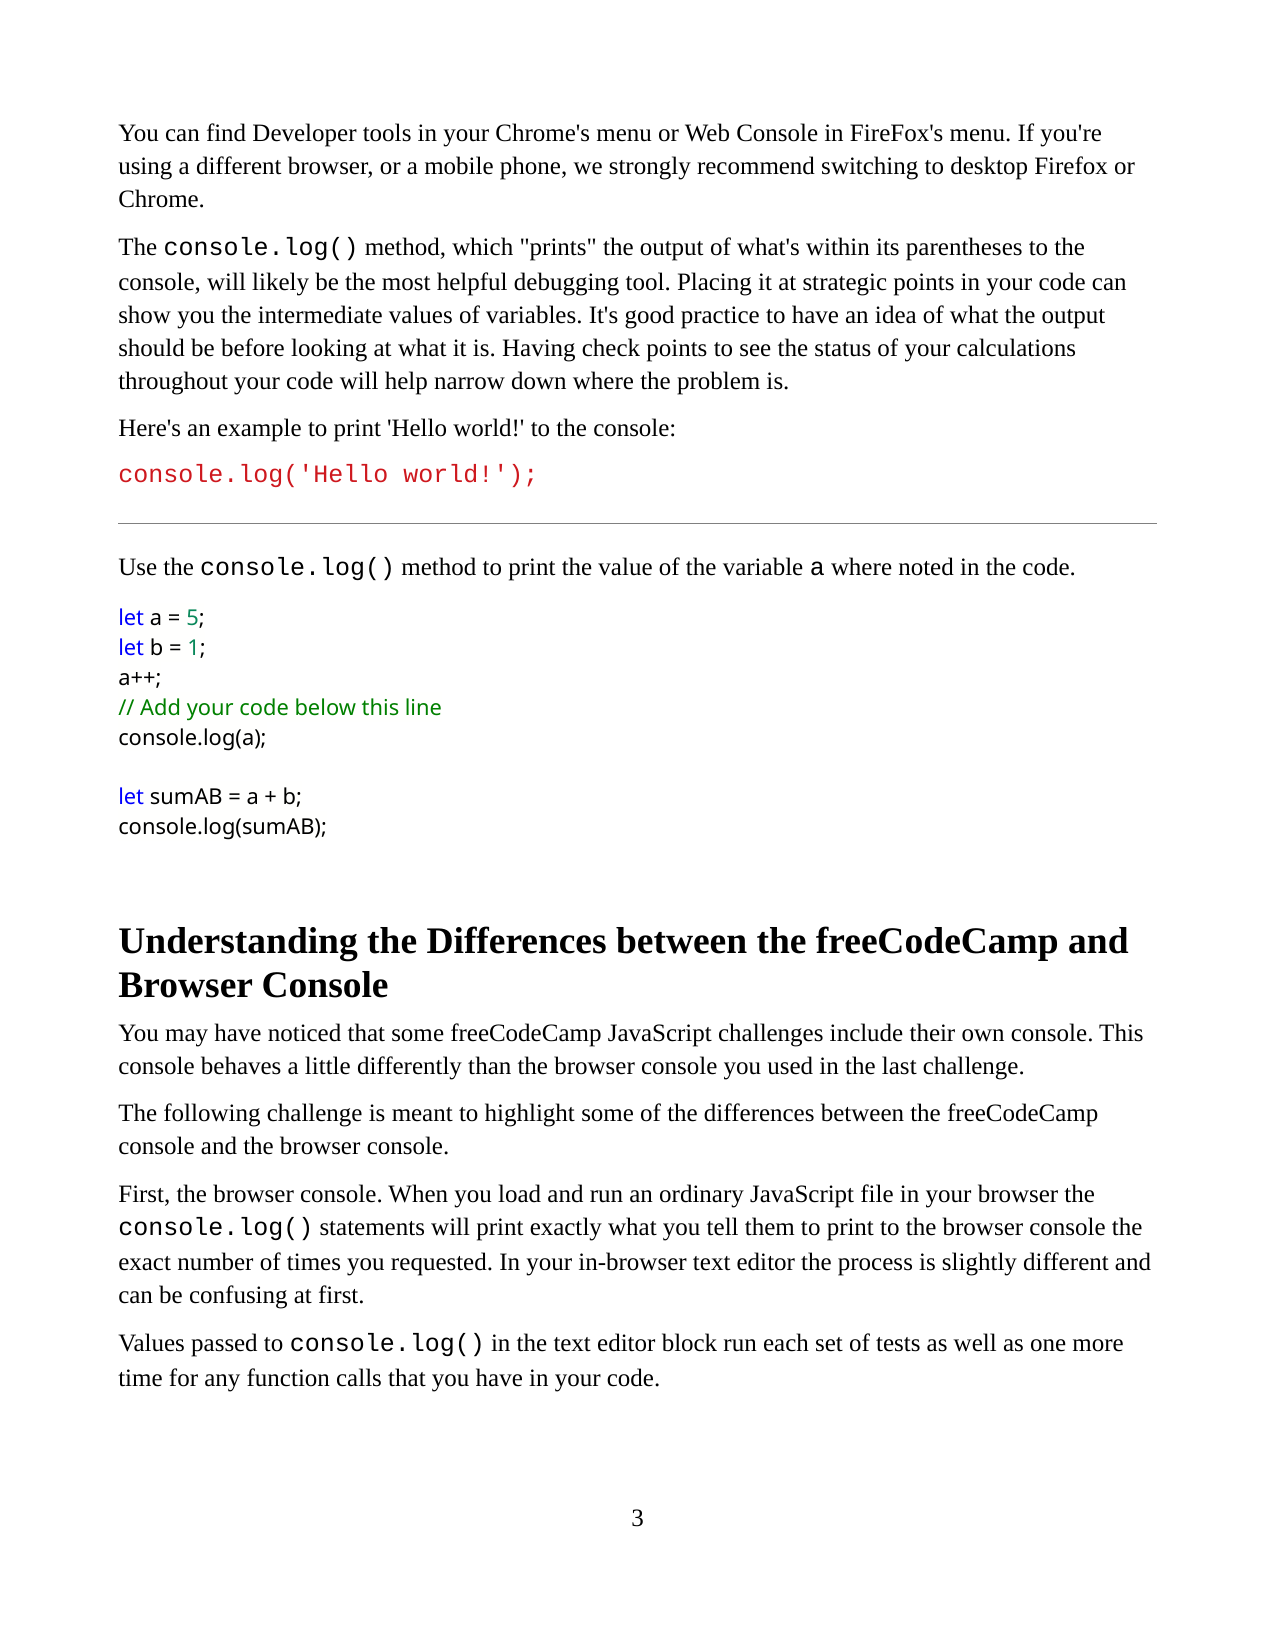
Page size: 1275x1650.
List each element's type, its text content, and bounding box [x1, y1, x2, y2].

text console.log(a); [118, 722, 1157, 751]
text console.log('Hello world!'); [118, 461, 1157, 489]
text You can find Developer tools in your Chrome's menu or Web Console in FireFox's menu. If you're using a different browser, or a mobile phone, we strongly recommend switching to desktop Firefox or Chrome. [118, 118, 1157, 213]
text let a = 5; [118, 602, 1157, 632]
text let sumAB = a + b; [118, 781, 1157, 811]
subtitle Understanding the Differences between the freeCodeCamp and Browser Console [118, 919, 1157, 1005]
text console.log(sumAB); [118, 811, 1157, 841]
text Use the console.log() method to print the value of the variable a where noted in the code. [118, 552, 1157, 583]
text let b = 1; [118, 632, 1157, 662]
text Values passed to console.log() in the text editor block run each set of tests as well as one more time for any function calls that you have in your code. [118, 1328, 1157, 1392]
text First, the browser console. When you load and run an ordinary JavaScript file in your browser the console.log() statements will print exactly what you tell them to print to the browser console the exact number of times you requested. In your in-browser text editor the process is slightly different and can be confusing at first. [118, 1179, 1157, 1309]
text Here's an example to print 'Hello world!' to the console: [118, 413, 1157, 442]
text a++; [118, 662, 1157, 692]
text // Add your code below this line [118, 692, 1157, 722]
text You may have noticed that some freeCodeCamp JavaScript challenges include their own console. This console behaves a little differently than the browser console you used in the last challenge. [118, 1018, 1157, 1079]
text The following challenge is meant to highlight some of the differences between the freeCodeCamp console and the browser console. [118, 1098, 1157, 1160]
text The console.log() method, which "prints" the output of what's within its parentheses to the console, will likely be the most helpful debugging tool. Placing it at strategic points in your code can show you the intermediate values of variables. It's good practice to have an idea of what the output should be before looking at what it is. Having check points to see the status of your calculations throughout your code will help narrow down where the problem is. [118, 232, 1157, 395]
